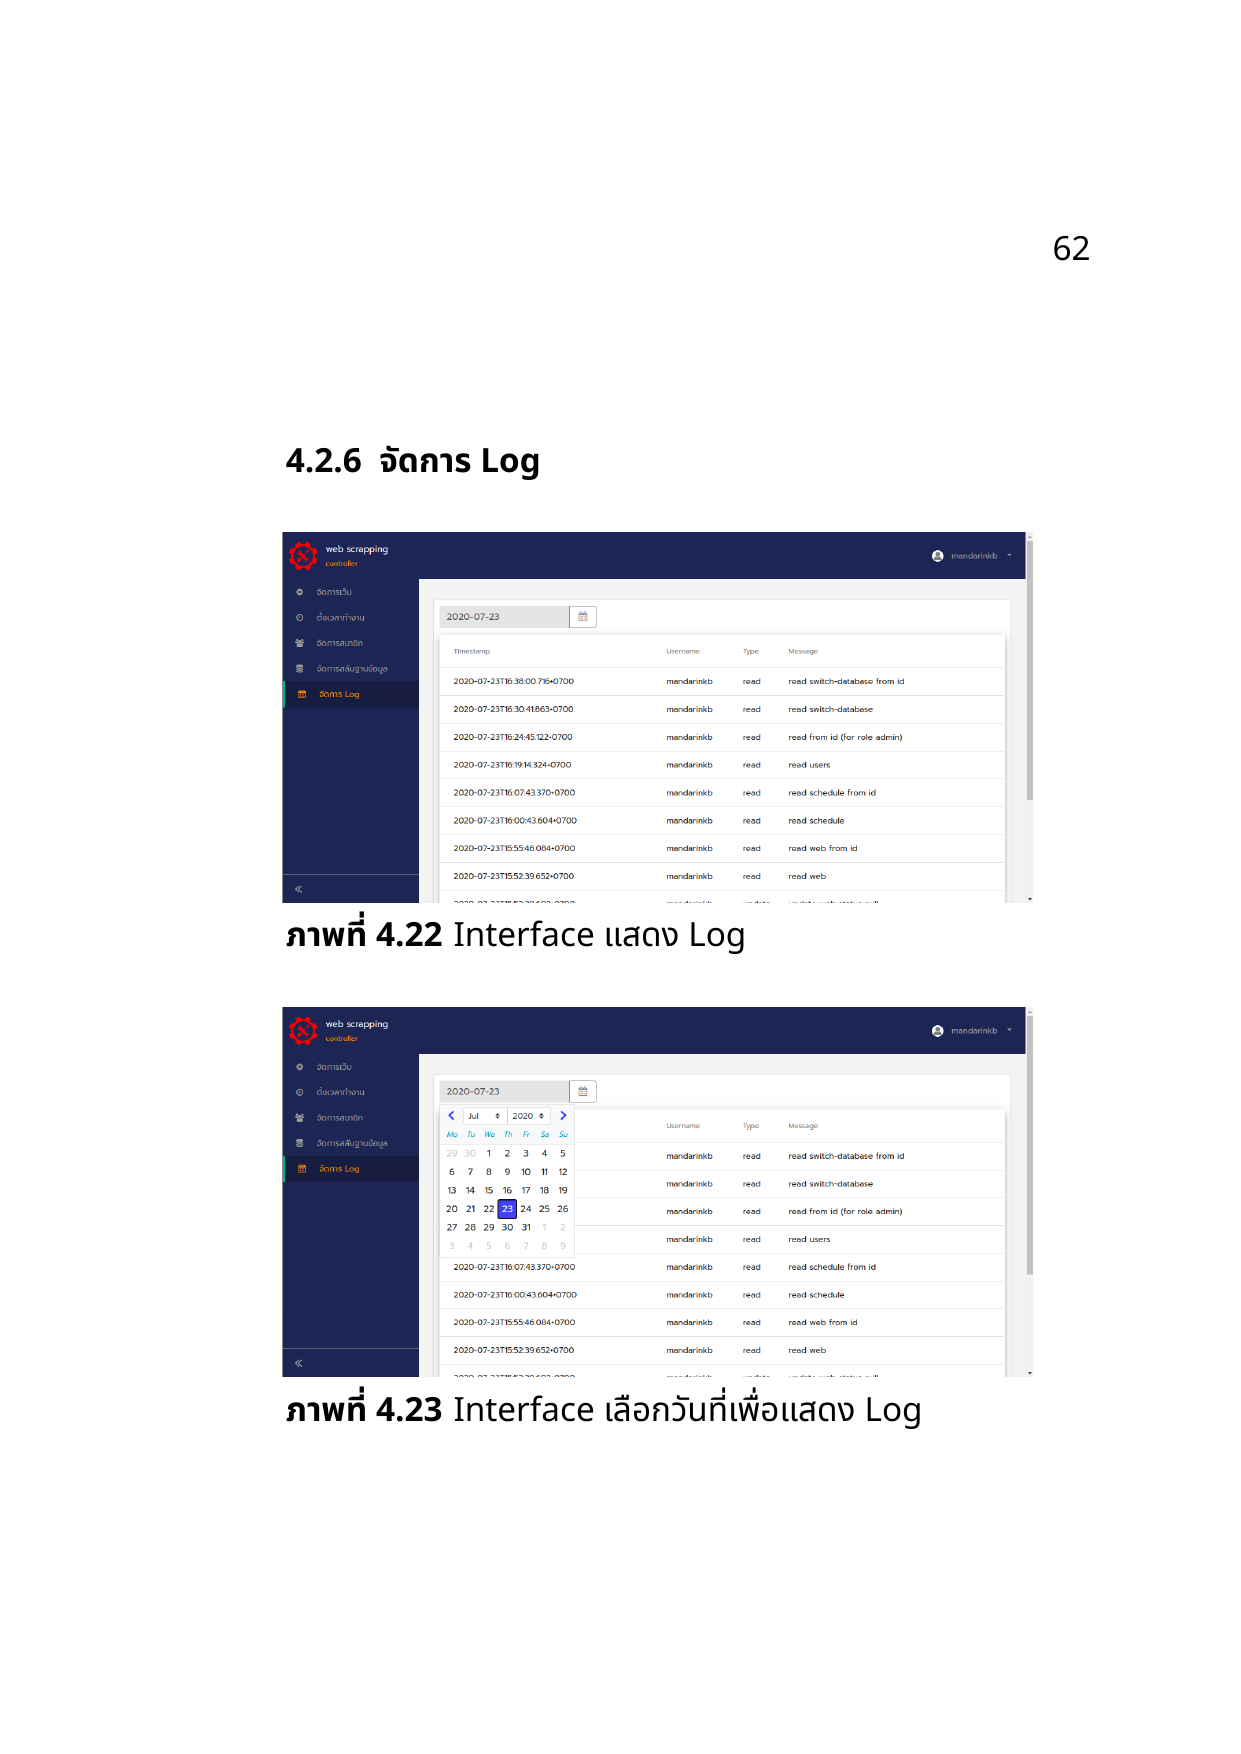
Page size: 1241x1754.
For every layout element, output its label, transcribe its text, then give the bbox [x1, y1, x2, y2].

picture [282, 532, 1034, 903]
picture [282, 1007, 1034, 1377]
text 4.2.6 จัดการ Log [225, 437, 1091, 487]
text ภาพที่ 4.22 Interface แสดง Log [225, 533, 1091, 962]
text ภาพที่ 4.23 Interface เลือกวันที่เพื่อแสดง Log [225, 1007, 1091, 1436]
